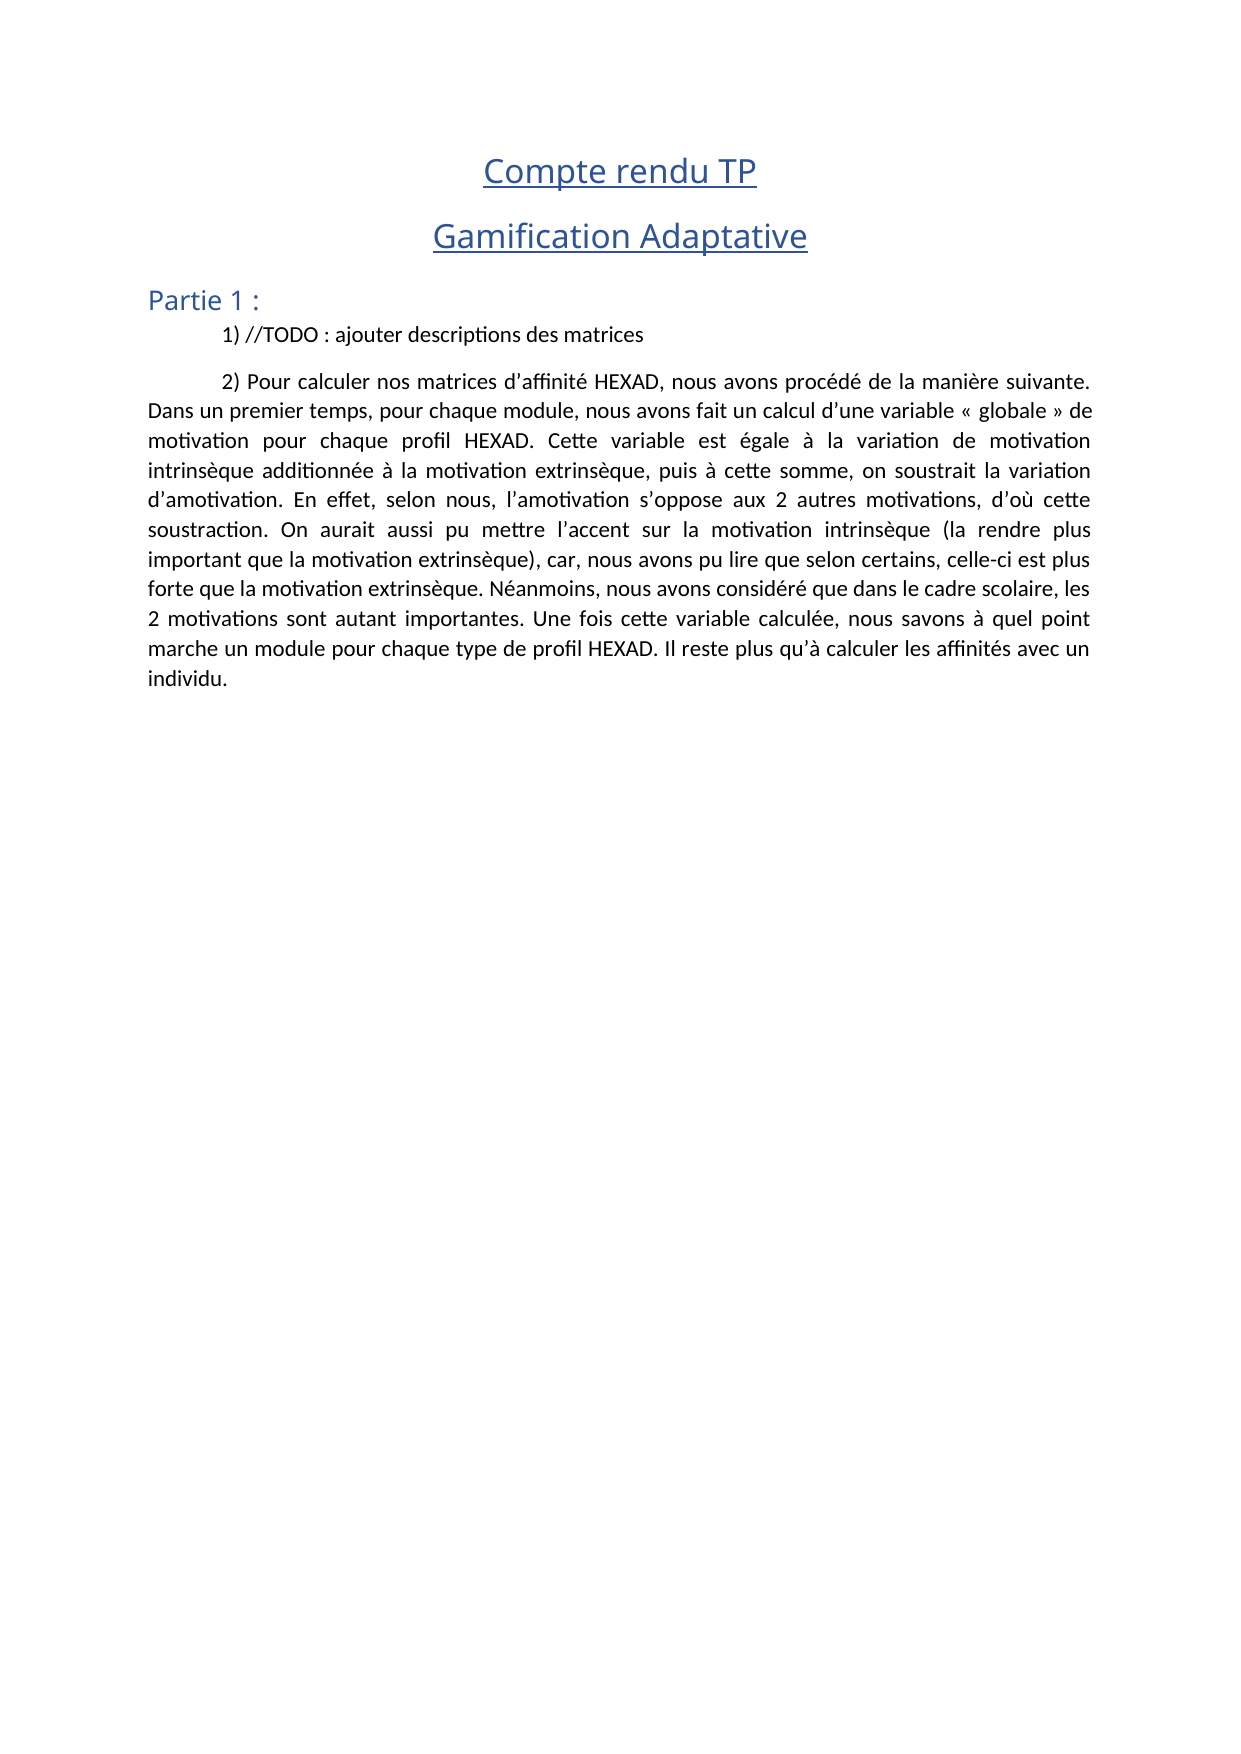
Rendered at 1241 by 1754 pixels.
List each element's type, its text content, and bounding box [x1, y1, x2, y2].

subtitle Compte rendu TP [148, 148, 1093, 193]
subtitle Gamification Adaptative [148, 212, 1093, 258]
subtitle Partie 1 : [148, 281, 1093, 318]
text 1) //TODO : ajouter descriptions des matrices [148, 320, 1093, 348]
text 2) Pour calculer nos matrices d’affinité HEXAD, nous avons procédé de la manière suivante. Dans un premier temps, pour chaque module, nous avons fait un calcul d’une variable « globale » de motivation pour chaque profil HEXAD. Cette variable est égale à la variation de motivation intrinsèque additionnée à la motivation extrinsèque, puis à cette somme, on soustrait la variation d’amotivation. En effet, selon nous, l’amotivation s’oppose aux 2 autres motivations, d’où cette soustraction. On aurait aussi pu mettre l’accent sur la motivation intrinsèque (la rendre plus important que la motivation extrinsèque), car, nous avons pu lire que selon certains, celle-ci est plus forte que la motivation extrinsèque. Néanmoins, nous avons considéré que dans le cadre scolaire, les 2 motivations sont autant importantes. Une fois cette variable calculée, nous savons à quel point marche un module pour chaque type de profil HEXAD. Il reste plus qu’à calculer les affinités avec un individu. [148, 367, 1093, 692]
